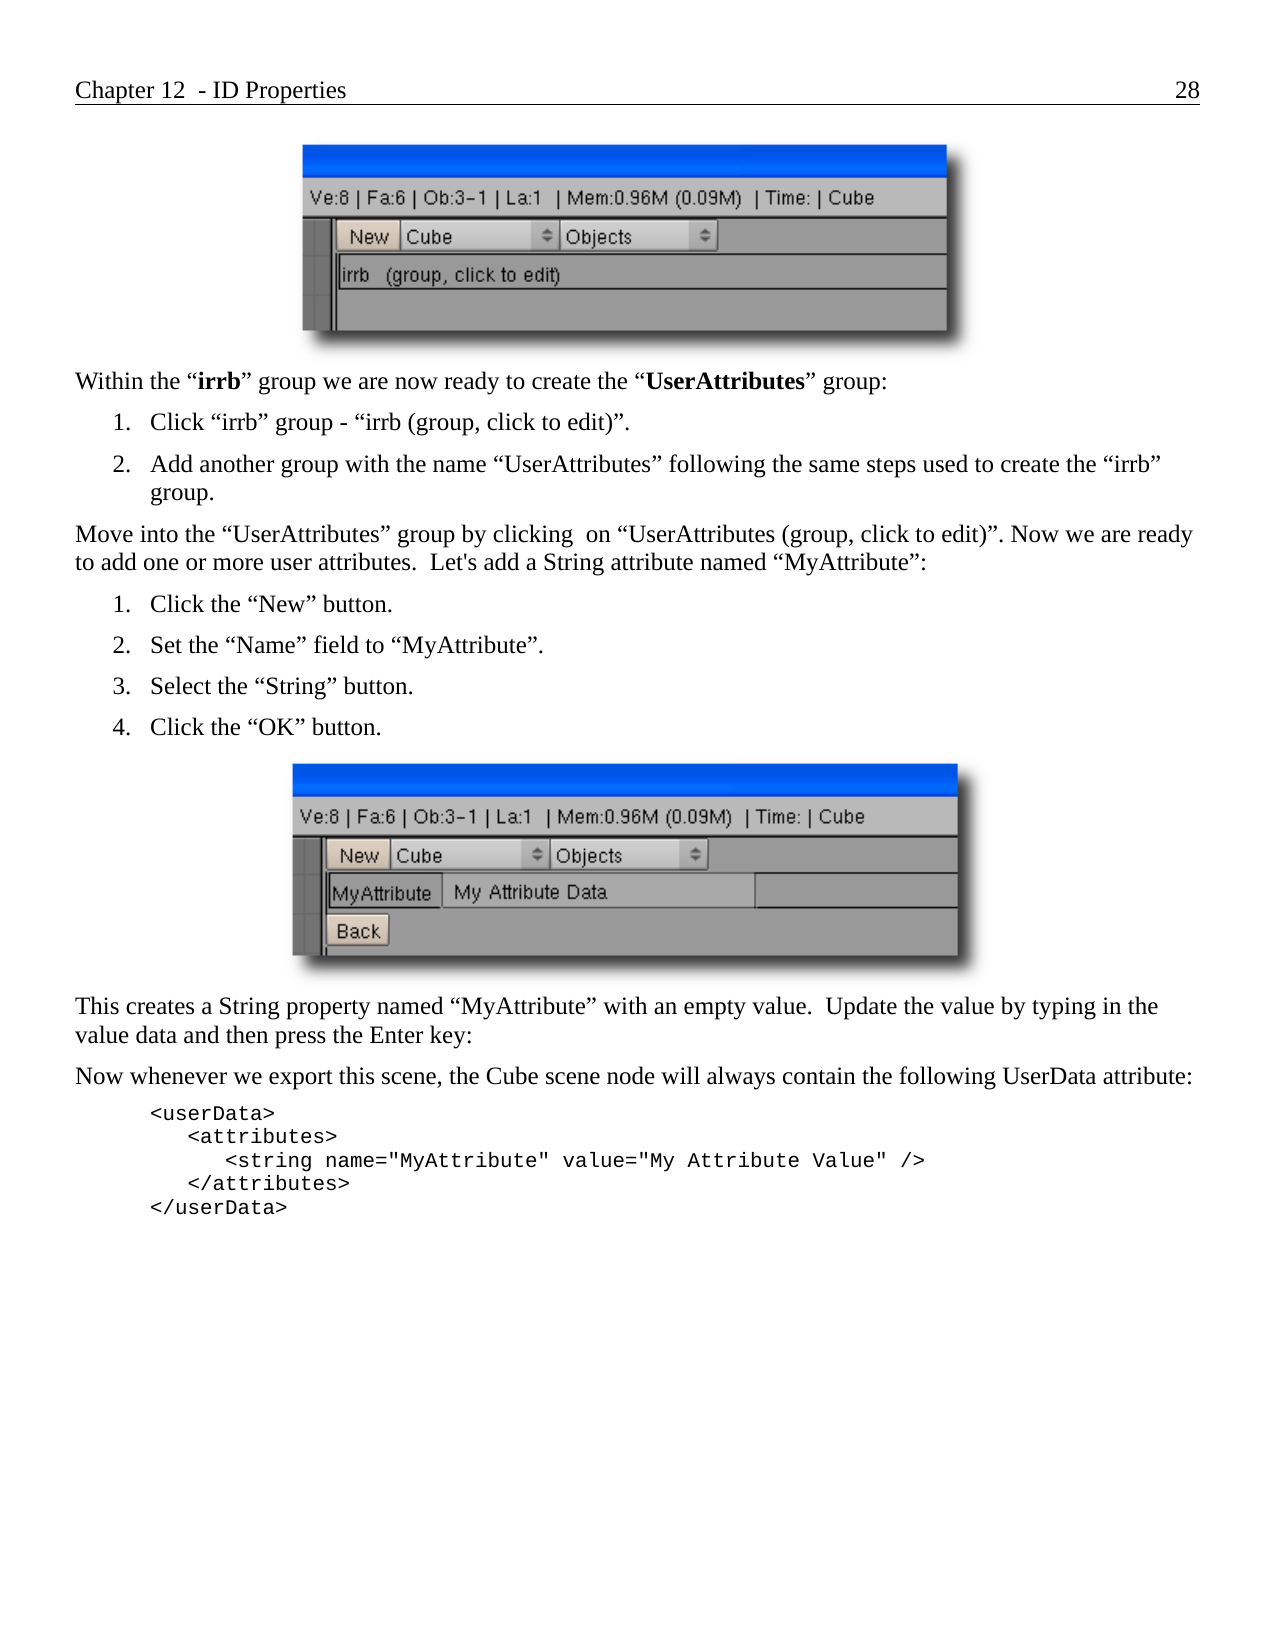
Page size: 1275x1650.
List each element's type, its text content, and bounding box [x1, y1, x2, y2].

list Click the “New” button. [112, 589, 1200, 617]
text This creates a String property named “MyAttribute” with an empty value. Update the value by typing in the value data and then press the Enter key: [75, 754, 1200, 1049]
picture [292, 135, 983, 367]
text Within the “irrb” group we are now ready to create the “UserAttributes” group: [75, 135, 1200, 395]
text Move into the “UserAttributes” group by clicking on “UserAttributes (group, click to edit)”. Now we are ready to add one or more user attributes. Let's add a String attribute named “MyAttribute”: [75, 519, 1200, 576]
list Select the “String” button. [112, 671, 1200, 700]
text <userData> [75, 1102, 1200, 1126]
text Now whenever we export this scene, the Cube scene node will always contain the following UserData attribute: [75, 1061, 1200, 1090]
text </attributes> [75, 1173, 1200, 1197]
list Click “irrb” group - “irrb (group, click to edit)”. [112, 407, 1200, 436]
list Set the “Name” field to “MyAttribute”. [112, 630, 1200, 659]
text <attributes> [75, 1126, 1200, 1150]
text </userData> [75, 1197, 1200, 1221]
picture [282, 753, 993, 992]
list Click the “OK” button. [112, 712, 1200, 741]
text <string name="MyAttribute" value="My Attribute Value" /> [75, 1150, 1200, 1173]
list Add another group with the name “UserAttributes” following the same steps used to create the “irrb” group. [112, 449, 1200, 506]
